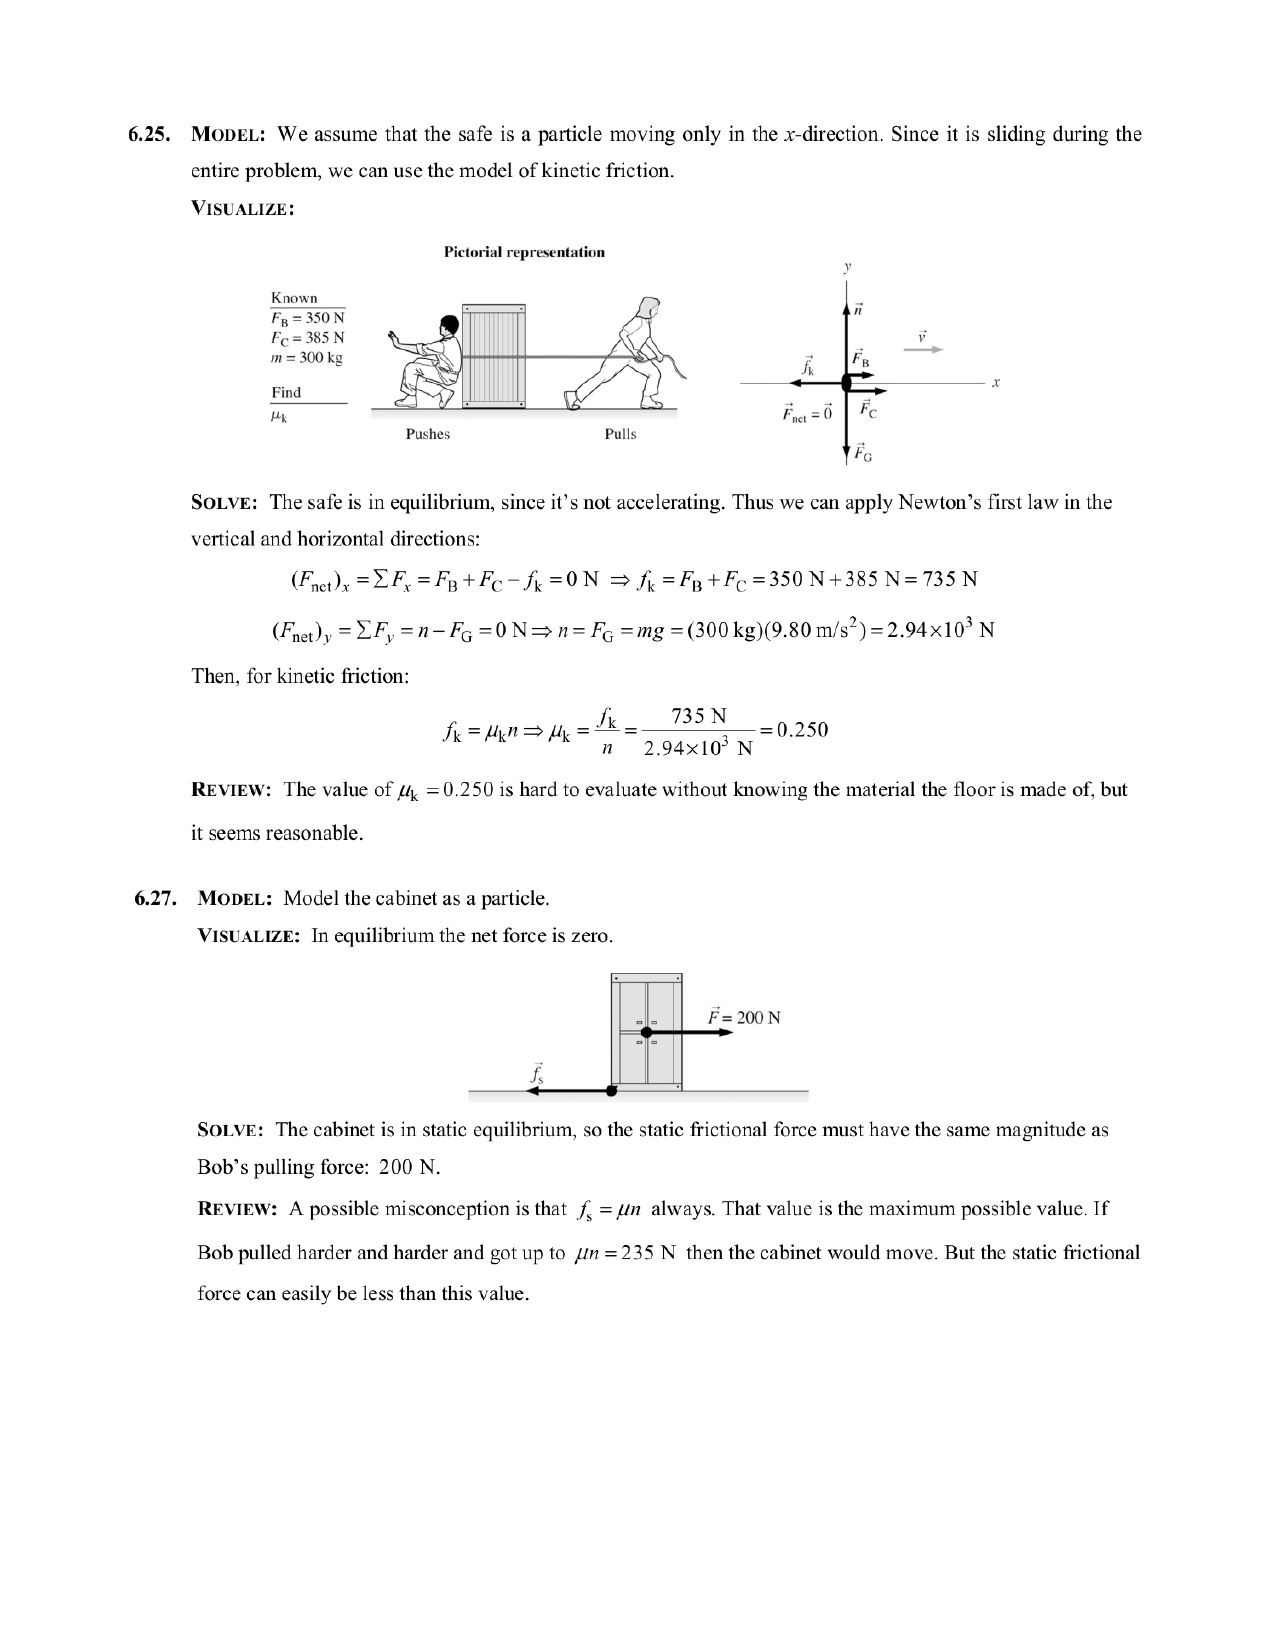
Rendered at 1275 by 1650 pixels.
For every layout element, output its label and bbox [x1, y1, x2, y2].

picture [118, 880, 1157, 1309]
picture [118, 118, 1157, 852]
